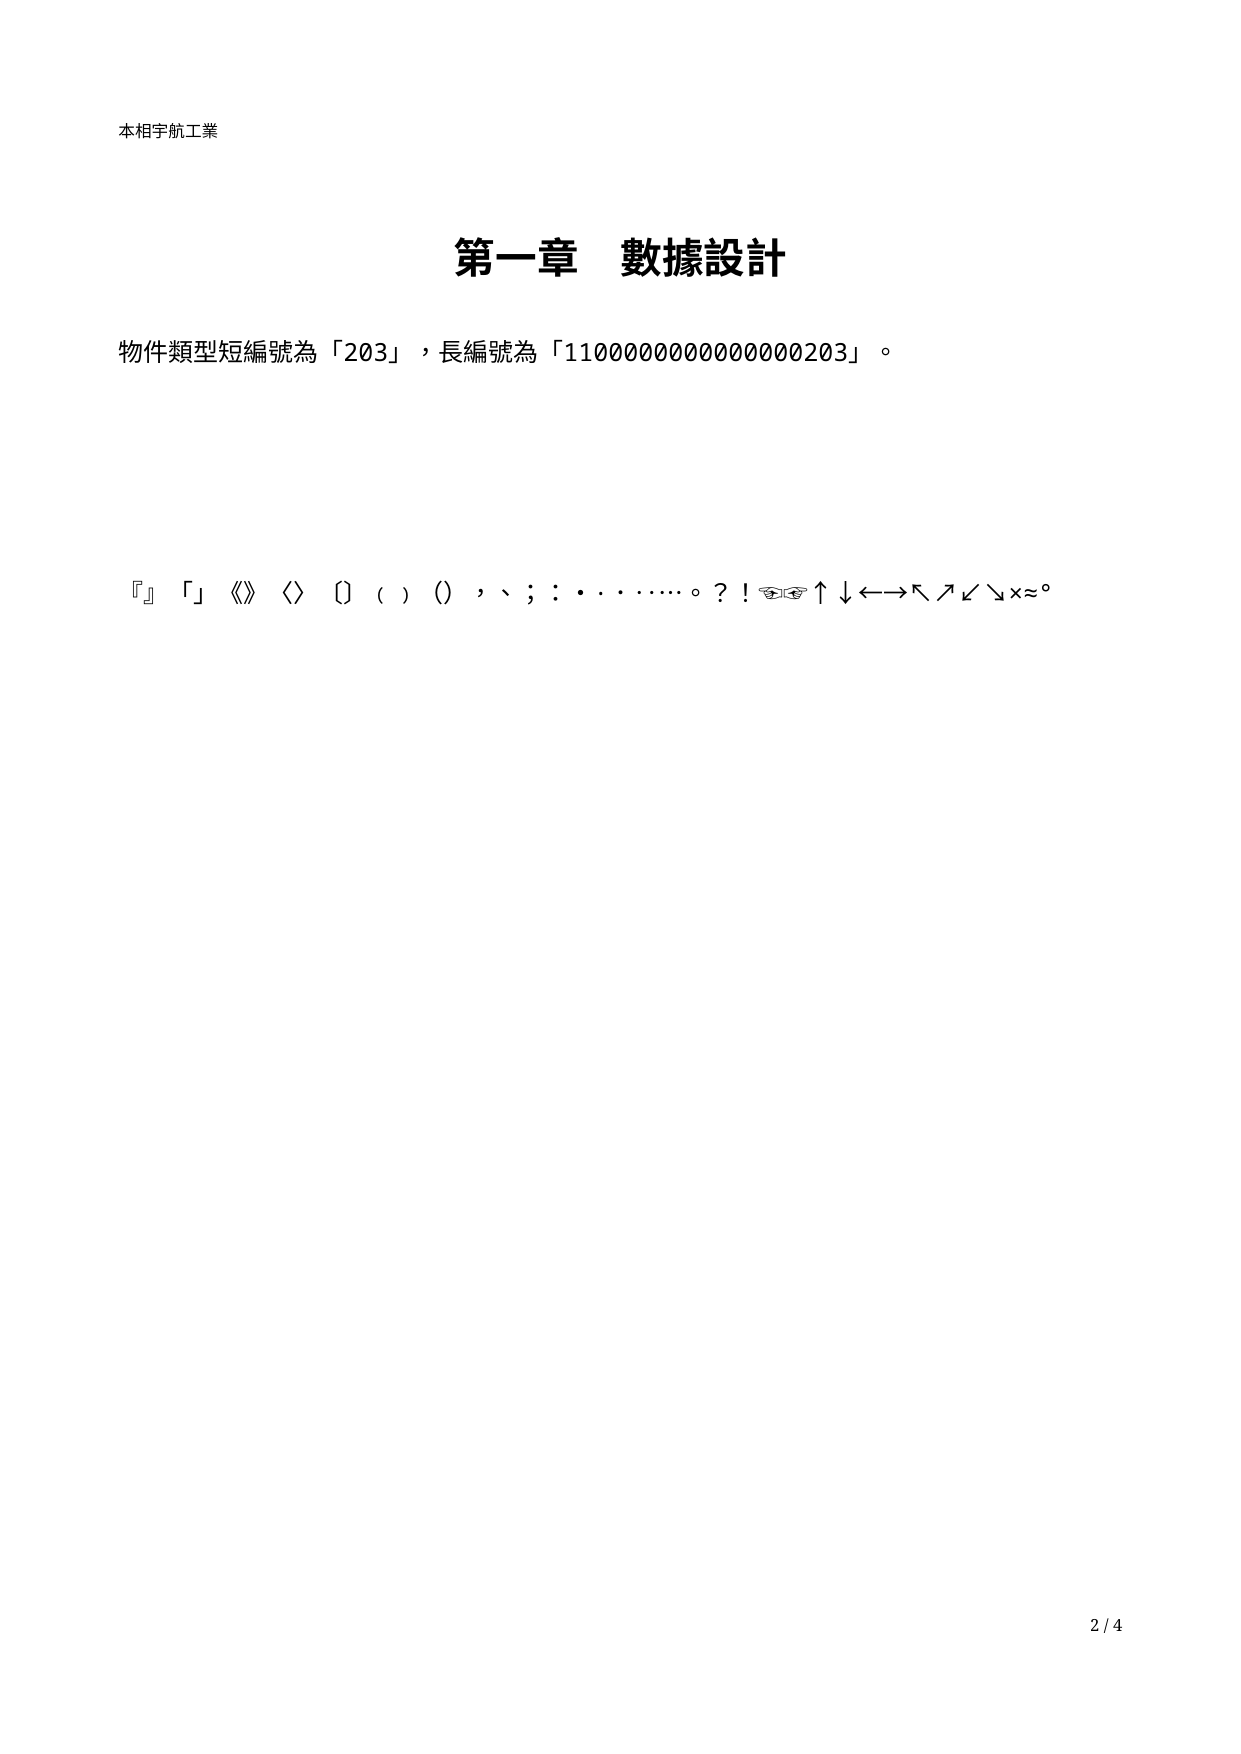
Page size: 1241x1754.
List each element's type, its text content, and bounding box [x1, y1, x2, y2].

text 物件類型短編號為「203」，長編號為「1100000000000000203」。 [118, 332, 1122, 369]
subtitle 第一章 數據設計 [118, 226, 1122, 286]
text 『』「」《》〈〉〔〕﹙﹚（），、；：‧·．‥…。？！☜☞↑↓←→↖↗↙↘×≈° [118, 573, 1122, 609]
